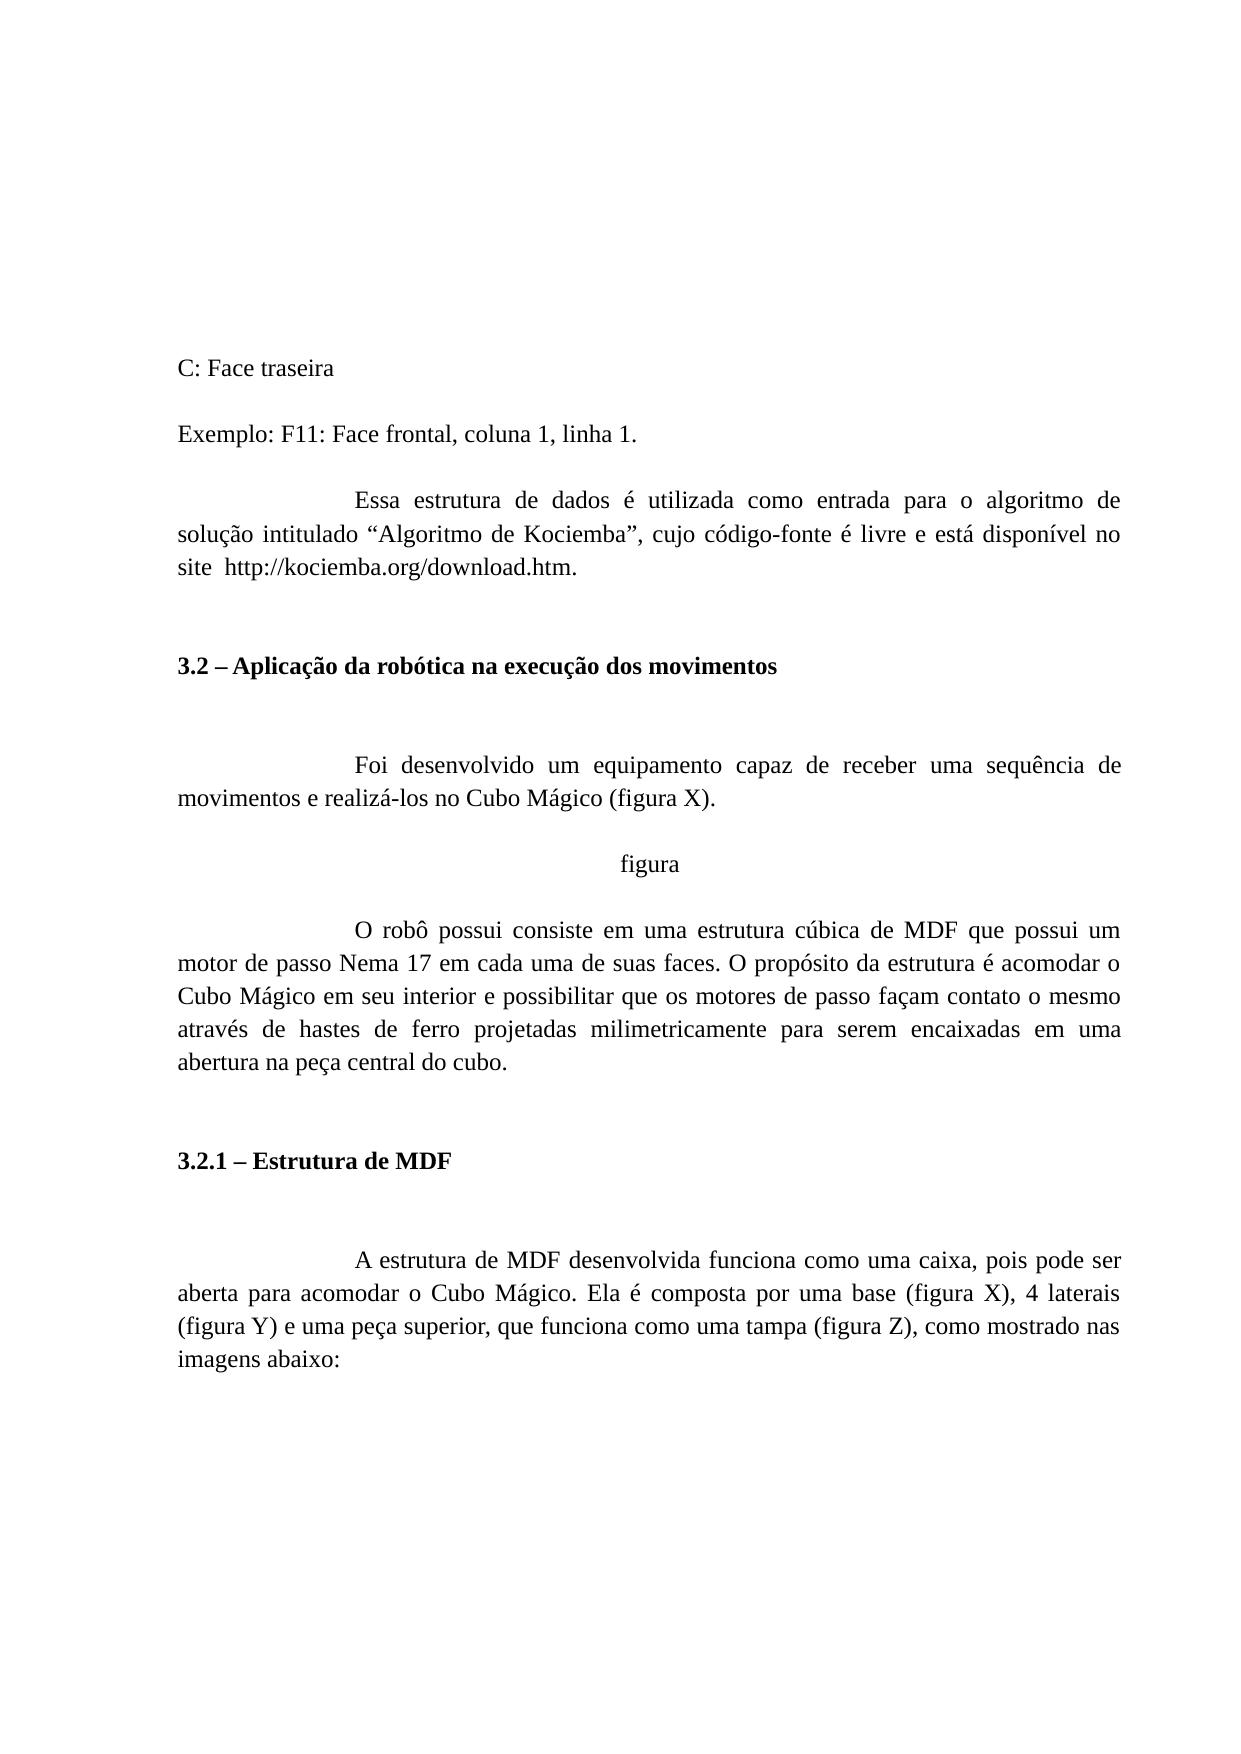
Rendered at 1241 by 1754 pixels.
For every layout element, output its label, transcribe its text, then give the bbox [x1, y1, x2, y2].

text 3.2 – Aplicação da robótica na execução dos movimentos [177, 651, 1122, 679]
text C: Face traseira [177, 353, 1122, 382]
text 3.2.1 – Estrutura de MDF [177, 1146, 1122, 1175]
text Essa estrutura de dados é utilizada como entrada para o algoritmo de solução intitulado “Algoritmo de Kociemba”, cujo código-fonte é livre e está disponível no site http://kociemba.org/download.htm. [177, 486, 1122, 580]
text A estrutura de MDF desenvolvida funciona como uma caixa, pois pode ser aberta para acomodar o Cubo Mágico. Ela é composta por uma base (figura X), 4 laterais (figura Y) e uma peça superior, que funciona como uma tampa (figura Z), como mostrado nas imagens abaixo: [177, 1245, 1122, 1373]
text O robô possui consiste em uma estrutura cúbica de MDF que possui um motor de passo Nema 17 em cada uma de suas faces. O propósito da estrutura é acomodar o Cubo Mágico em seu interior e possibilitar que os motores de passo façam contato o mesmo através de hastes de ferro projetadas milimetricamente para serem encaixadas em uma abertura na peça central do cubo. [177, 915, 1122, 1076]
text Exemplo: F11: Face frontal, coluna 1, linha 1. [177, 419, 1122, 448]
text Foi desenvolvido um equipamento capaz de receber uma sequência de movimentos e realizá-los no Cubo Mágico (figura X). [177, 750, 1122, 812]
text figura [177, 849, 1122, 878]
